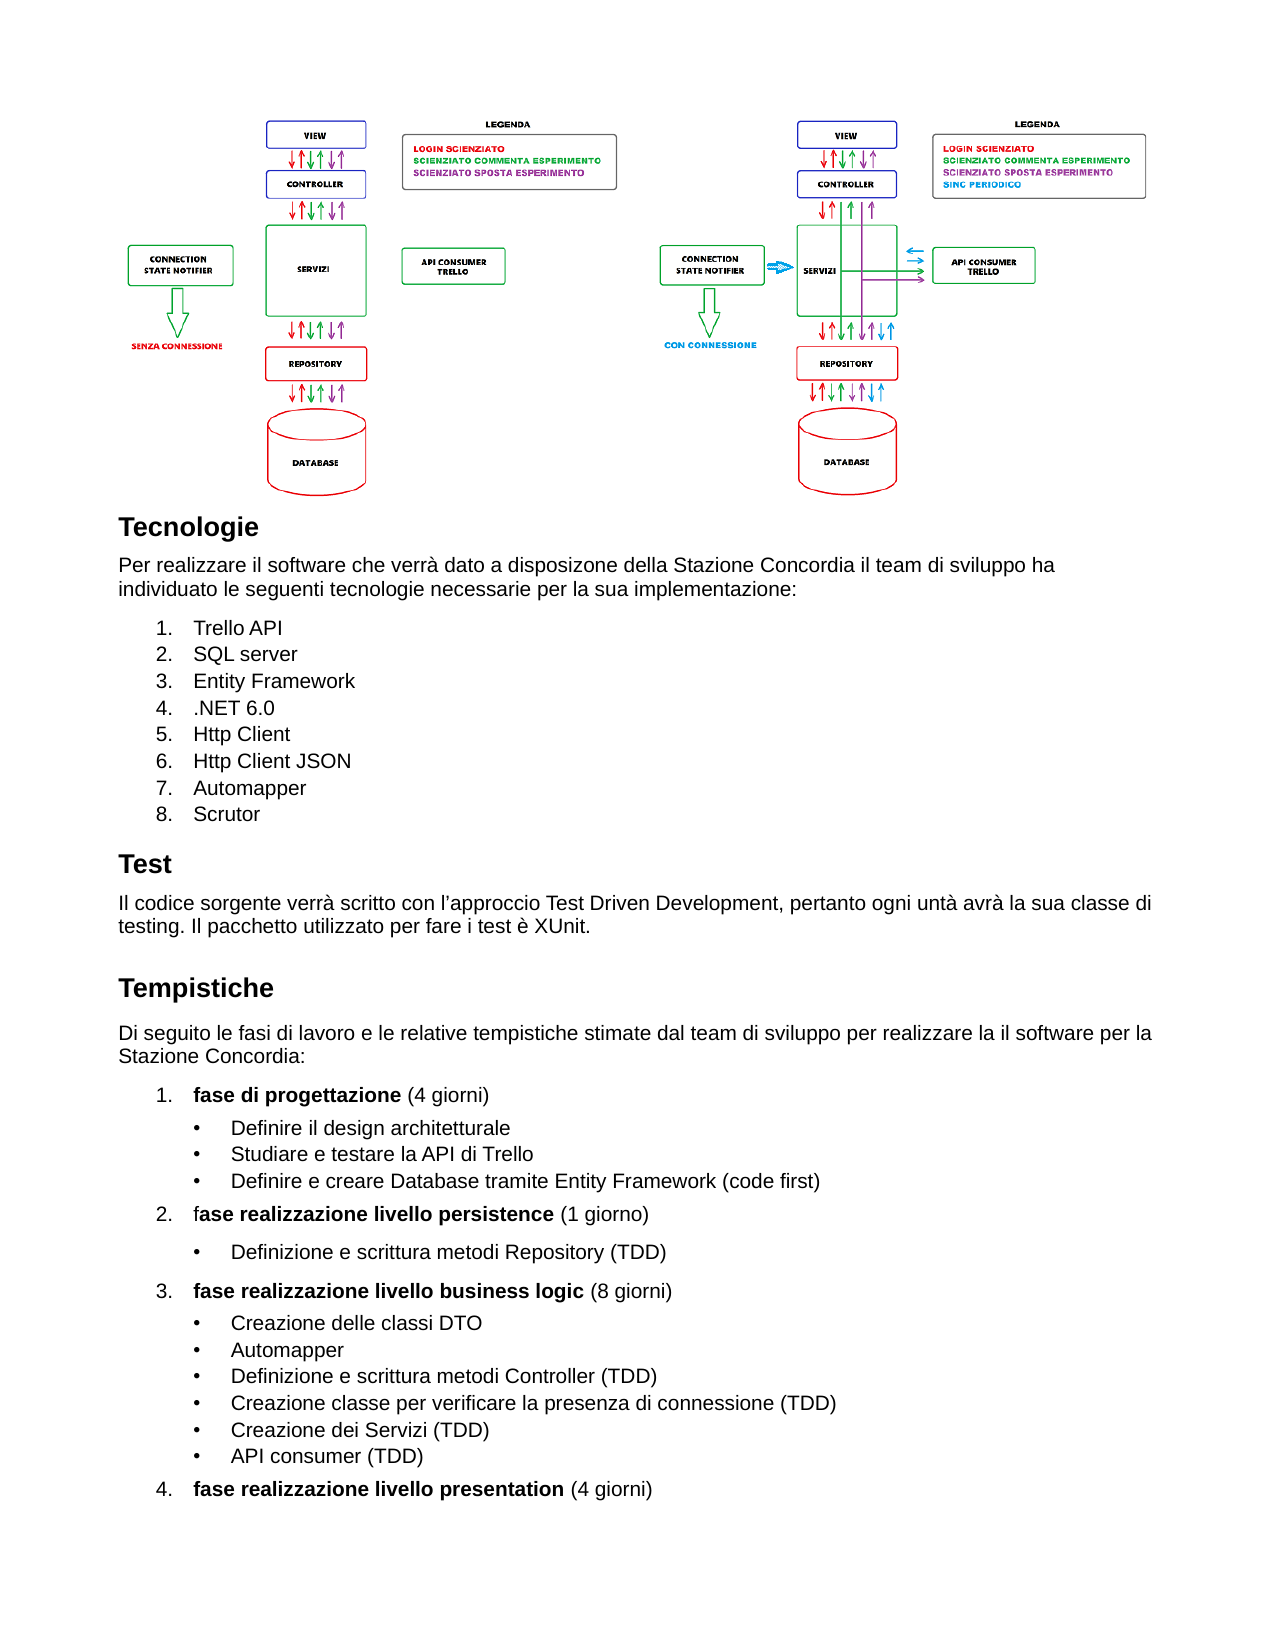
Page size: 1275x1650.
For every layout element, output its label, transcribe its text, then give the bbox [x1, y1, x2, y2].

list fase realizzazione livello persistence (1 giorno) [156, 1202, 1157, 1226]
list Definizione e scrittura metodi Controller (TDD) [193, 1365, 1157, 1389]
list Automapper [156, 776, 1157, 800]
list fase realizzazione livello business logic (8 giorni) [156, 1279, 1157, 1303]
list Creazione delle classi DTO [193, 1311, 1157, 1335]
list API consumer (TDD) [193, 1445, 1157, 1469]
text Di seguito le fasi di lavoro e le relative tempistiche stimate dal team di sviluppo per realizzare la il software per la Stazione Concordia: [118, 1021, 1157, 1069]
list fase di progettazione (4 giorni) [156, 1083, 1157, 1107]
text Per realizzare il software che verrà dato a disposizone della Stazione Concordia il team di sviluppo ha individuato le seguenti tecnologie necessarie per la sua implementazione: [118, 553, 1157, 601]
list Trello API [156, 616, 1157, 640]
list SQL server [156, 643, 1157, 667]
subtitle Tecnologie [118, 182, 1157, 541]
list Automapper [193, 1338, 1157, 1362]
list .NET 6.0 [156, 696, 1157, 720]
list Creazione dei Servizi (TDD) [193, 1418, 1157, 1442]
list fase realizzazione livello presentation (4 giorni) [156, 1477, 1157, 1501]
list Http Client [156, 723, 1157, 747]
picture [657, 119, 1147, 497]
text Il codice sorgente verrà scritto con l’approccio Test Driven Development, pertanto ogni untà avrà la sua classe di testing. Il pacchetto utilizzato per fare i test è XUnit. [118, 891, 1157, 939]
list Definire il design architetturale [193, 1116, 1157, 1140]
list Scrutor [156, 803, 1157, 827]
list Http Client JSON [156, 749, 1157, 773]
list Definire e creare Database tramite Entity Framework (code first) [193, 1169, 1157, 1193]
list Creazione classe per verificare la presenza di connessione (TDD) [193, 1391, 1157, 1415]
list Studiare e testare la API di Trello [193, 1142, 1157, 1166]
subtitle Tempistiche [118, 978, 1157, 1002]
list Entity Framework [156, 669, 1157, 693]
picture [124, 118, 621, 498]
list Definizione e scrittura metodi Repository (TDD) [193, 1240, 1157, 1264]
subtitle Test [118, 854, 1157, 878]
